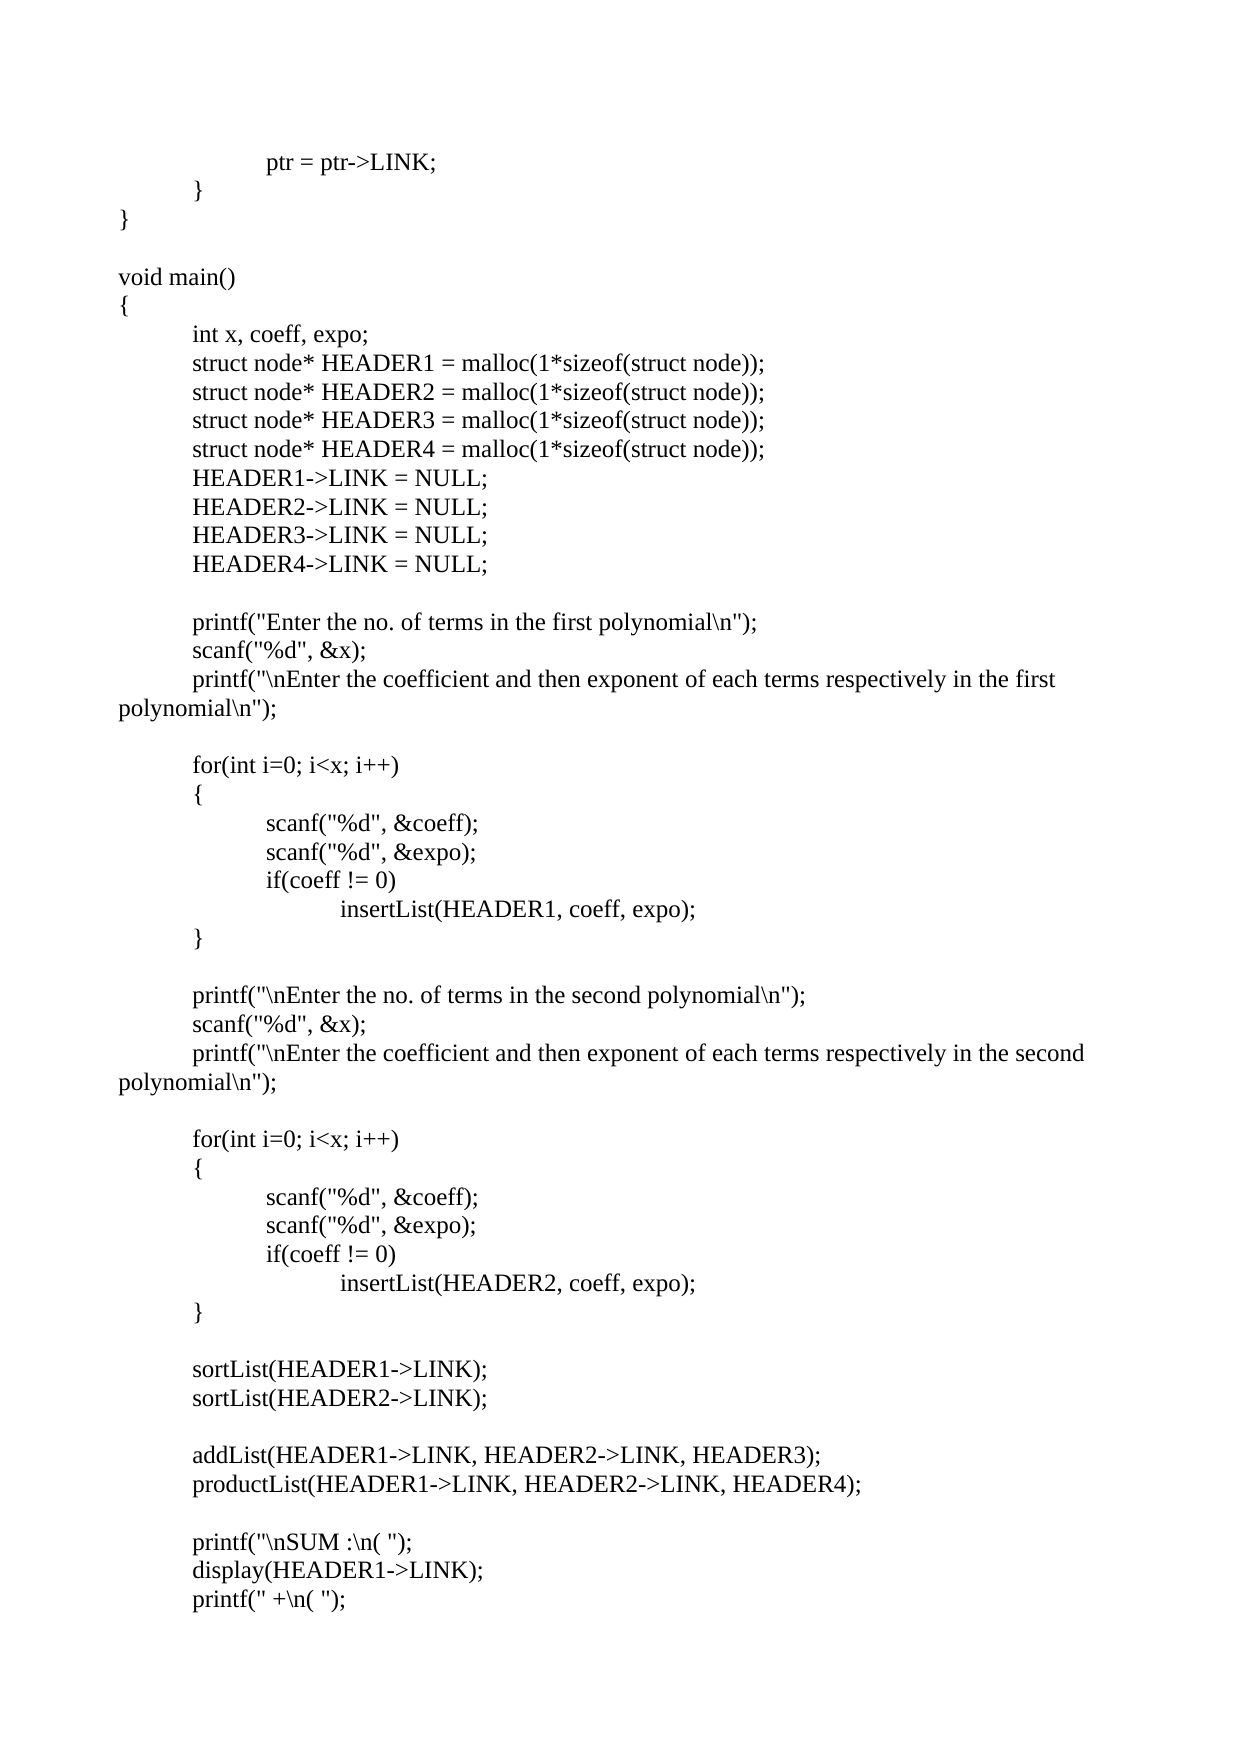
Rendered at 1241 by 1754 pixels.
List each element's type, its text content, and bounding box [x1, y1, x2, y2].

text } [118, 1297, 1122, 1326]
text scanf("%d", &coeff); [118, 808, 1122, 837]
text struct node* HEADER1 = malloc(1*sizeof(struct node)); [118, 348, 1122, 377]
text { [118, 779, 1122, 808]
text if(coeff != 0) [118, 866, 1122, 894]
text scanf("%d", &expo); [118, 1211, 1122, 1239]
text struct node* HEADER4 = malloc(1*sizeof(struct node)); [118, 434, 1122, 463]
text struct node* HEADER3 = malloc(1*sizeof(struct node)); [118, 406, 1122, 434]
text addList(HEADER1->LINK, HEADER2->LINK, HEADER3); [118, 1441, 1122, 1469]
text insertList(HEADER1, coeff, expo); [118, 894, 1122, 923]
text sortList(HEADER1->LINK); [118, 1354, 1122, 1383]
text HEADER3->LINK = NULL; [118, 521, 1122, 549]
text sortList(HEADER2->LINK); [118, 1383, 1122, 1412]
text printf("Enter the no. of terms in the first polynomial\n"); [118, 607, 1122, 636]
text for(int i=0; i<x; i++) [118, 751, 1122, 779]
text printf(" +\n( "); [118, 1584, 1122, 1613]
text display(HEADER1->LINK); [118, 1556, 1122, 1584]
text insertList(HEADER2, coeff, expo); [118, 1268, 1122, 1297]
text void main() [118, 262, 1122, 291]
text printf("\nSUM :\n( "); [118, 1527, 1122, 1556]
text ptr = ptr->LINK; [118, 147, 1122, 176]
text { [118, 1153, 1122, 1182]
text HEADER4->LINK = NULL; [118, 549, 1122, 578]
text } [118, 923, 1122, 952]
text printf("\nEnter the coefficient and then exponent of each terms respectively in the second polynomial\n"); [118, 1038, 1122, 1096]
text scanf("%d", &expo); [118, 837, 1122, 866]
text printf("\nEnter the coefficient and then exponent of each terms respectively in the first polynomial\n"); [118, 664, 1122, 722]
text for(int i=0; i<x; i++) [118, 1124, 1122, 1153]
text productList(HEADER1->LINK, HEADER2->LINK, HEADER4); [118, 1469, 1122, 1498]
text printf("\nEnter the no. of terms in the second polynomial\n"); [118, 981, 1122, 1009]
text } [118, 176, 1122, 204]
text if(coeff != 0) [118, 1239, 1122, 1268]
text HEADER1->LINK = NULL; [118, 463, 1122, 492]
text scanf("%d", &x); [118, 1009, 1122, 1038]
text scanf("%d", &coeff); [118, 1182, 1122, 1211]
text int x, coeff, expo; [118, 319, 1122, 348]
text struct node* HEADER2 = malloc(1*sizeof(struct node)); [118, 377, 1122, 406]
text HEADER2->LINK = NULL; [118, 492, 1122, 521]
text { [118, 291, 1122, 319]
text scanf("%d", &x); [118, 636, 1122, 664]
text } [118, 204, 1122, 233]
